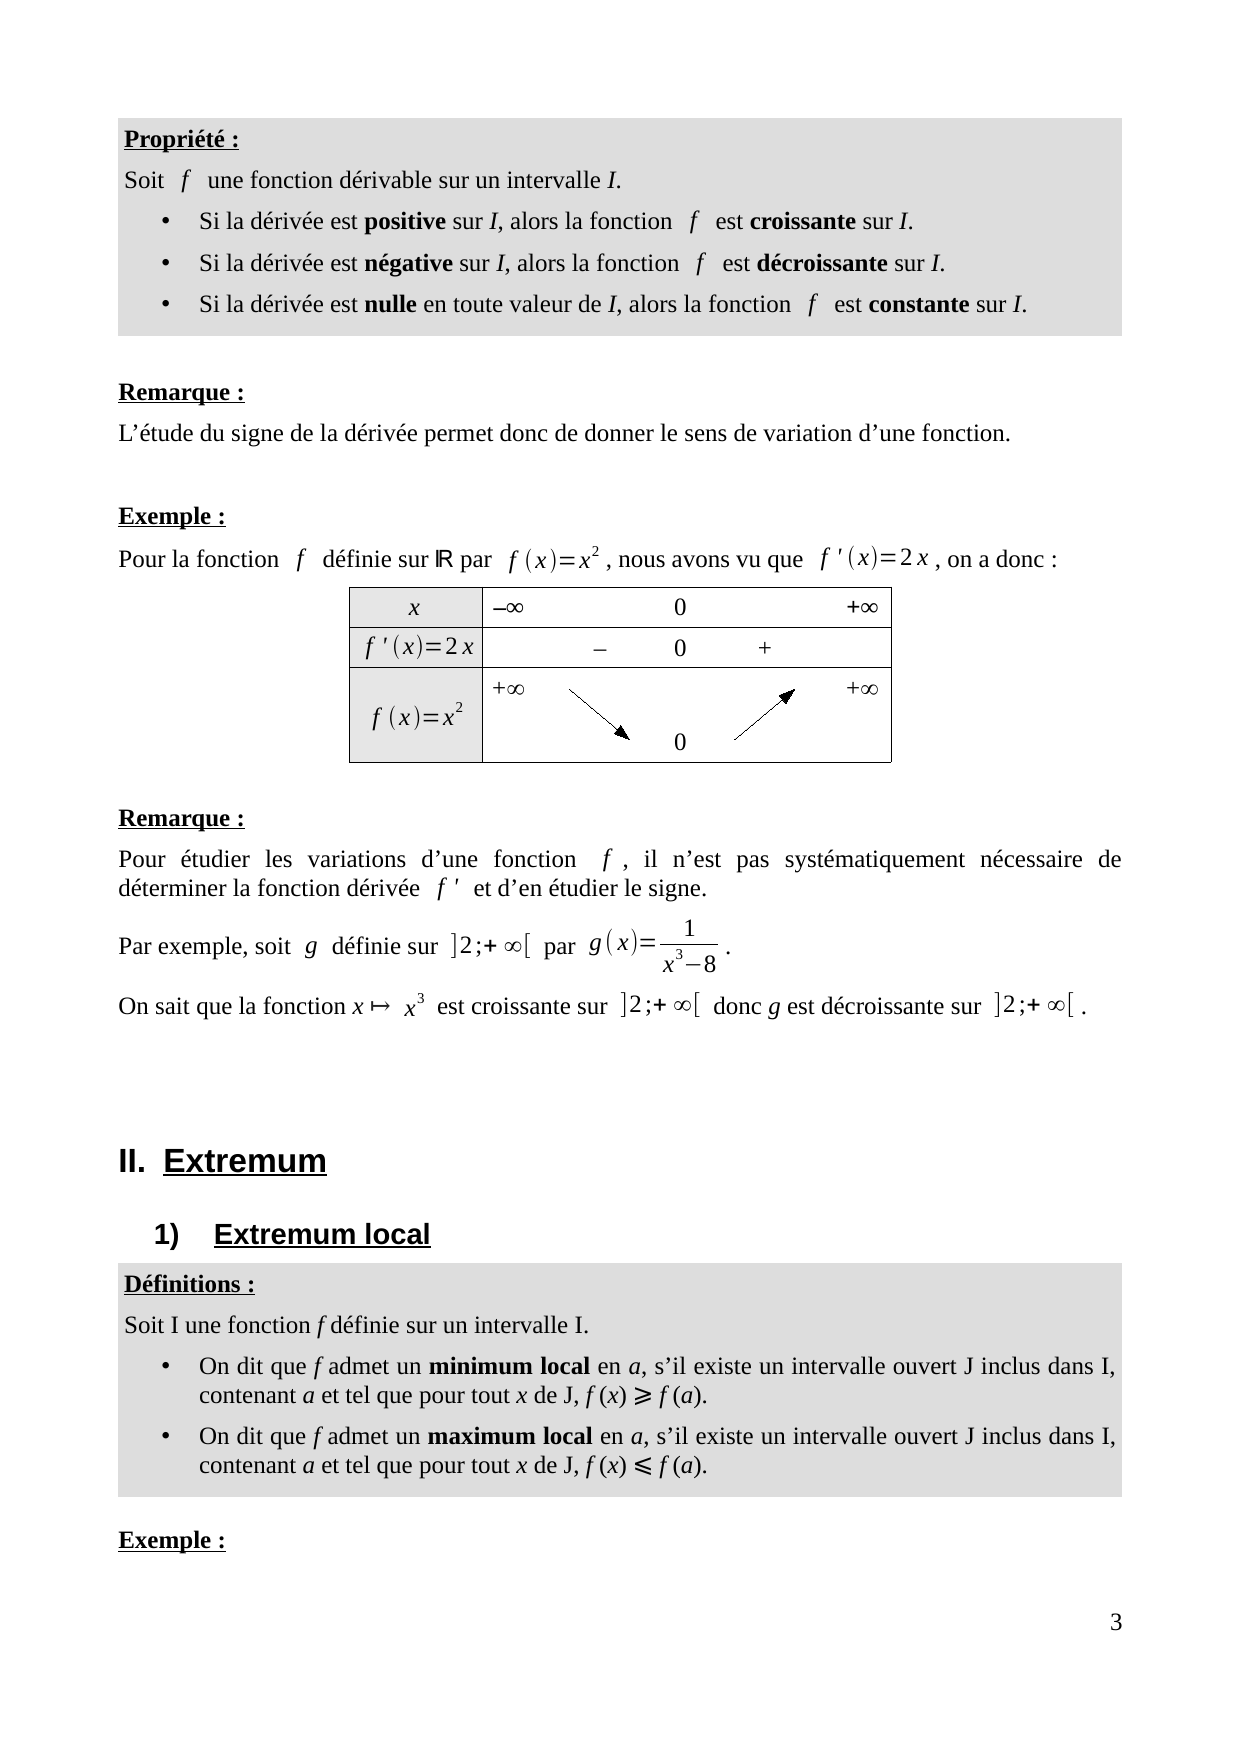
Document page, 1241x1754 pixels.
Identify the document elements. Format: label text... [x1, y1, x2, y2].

text Exemple : [118, 501, 1122, 529]
table_header –∞ [483, 588, 535, 627]
table_cell [483, 628, 535, 667]
text Exemple : [118, 1526, 1122, 1554]
table_header [696, 588, 833, 627]
table_cell +∞ [483, 668, 535, 762]
table_cell [350, 628, 482, 667]
table_cell 0 [665, 628, 696, 667]
table_header x [350, 588, 482, 627]
table_cell [833, 628, 891, 667]
table_header Propriété : Soit une fonction dérivable sur un intervalle I. Si la dérivée est positive sur I, alors la fonction est croissante sur I. Si la dérivée est négative sur I, alors la fonction est décroissante sur I. Si la dérivée est nulle en toute valeur de I, alors la fonction est constante sur I. [118, 118, 1122, 336]
table_header 0 [665, 588, 696, 627]
table_cell +∞ [833, 668, 891, 762]
text Remarque : [118, 803, 1122, 832]
text Pour la fonction définie sur ℝ par , nous avons vu que , on a donc : [118, 542, 1122, 574]
table_header Définitions : Soit I une fonction f définie sur un intervalle I. On dit que f admet un minimum local en a, s’il existe un intervalle ouvert J inclus dans I, contenant a et tel que pour tout x de J, f (x) ⩾ f (a). On dit que f admet un maximum local en a, s’il existe un intervalle ouvert J inclus dans I, contenant a et tel que pour tout x de J, f (x) ⩽ f (a). [118, 1263, 1122, 1497]
table_cell [696, 668, 833, 762]
text On sait que la fonction x ↦ est croissante sur donc g est décroissante sur . [118, 989, 1122, 1021]
table_cell + [696, 628, 833, 667]
table_header +∞ [833, 588, 891, 627]
text Pour étudier les variations d’une fonction , il n’est pas systématiquement nécessaire de déterminer la fonction dérivée et d’en étudier le signe. [118, 844, 1122, 902]
subtitle Extremum local [153, 1217, 1122, 1250]
text L’étude du signe de la dérivée permet donc de donner le sens de variation d’une fonction. [118, 418, 1122, 447]
text Remarque : [118, 377, 1122, 406]
table_cell [350, 668, 482, 762]
table_cell [535, 668, 664, 762]
table_cell – [535, 628, 664, 667]
text Par exemple, soit définie sur par . [118, 914, 1122, 977]
table_cell 0 [665, 668, 696, 762]
subtitle Extremum [118, 1141, 1122, 1179]
table_header [535, 588, 664, 627]
